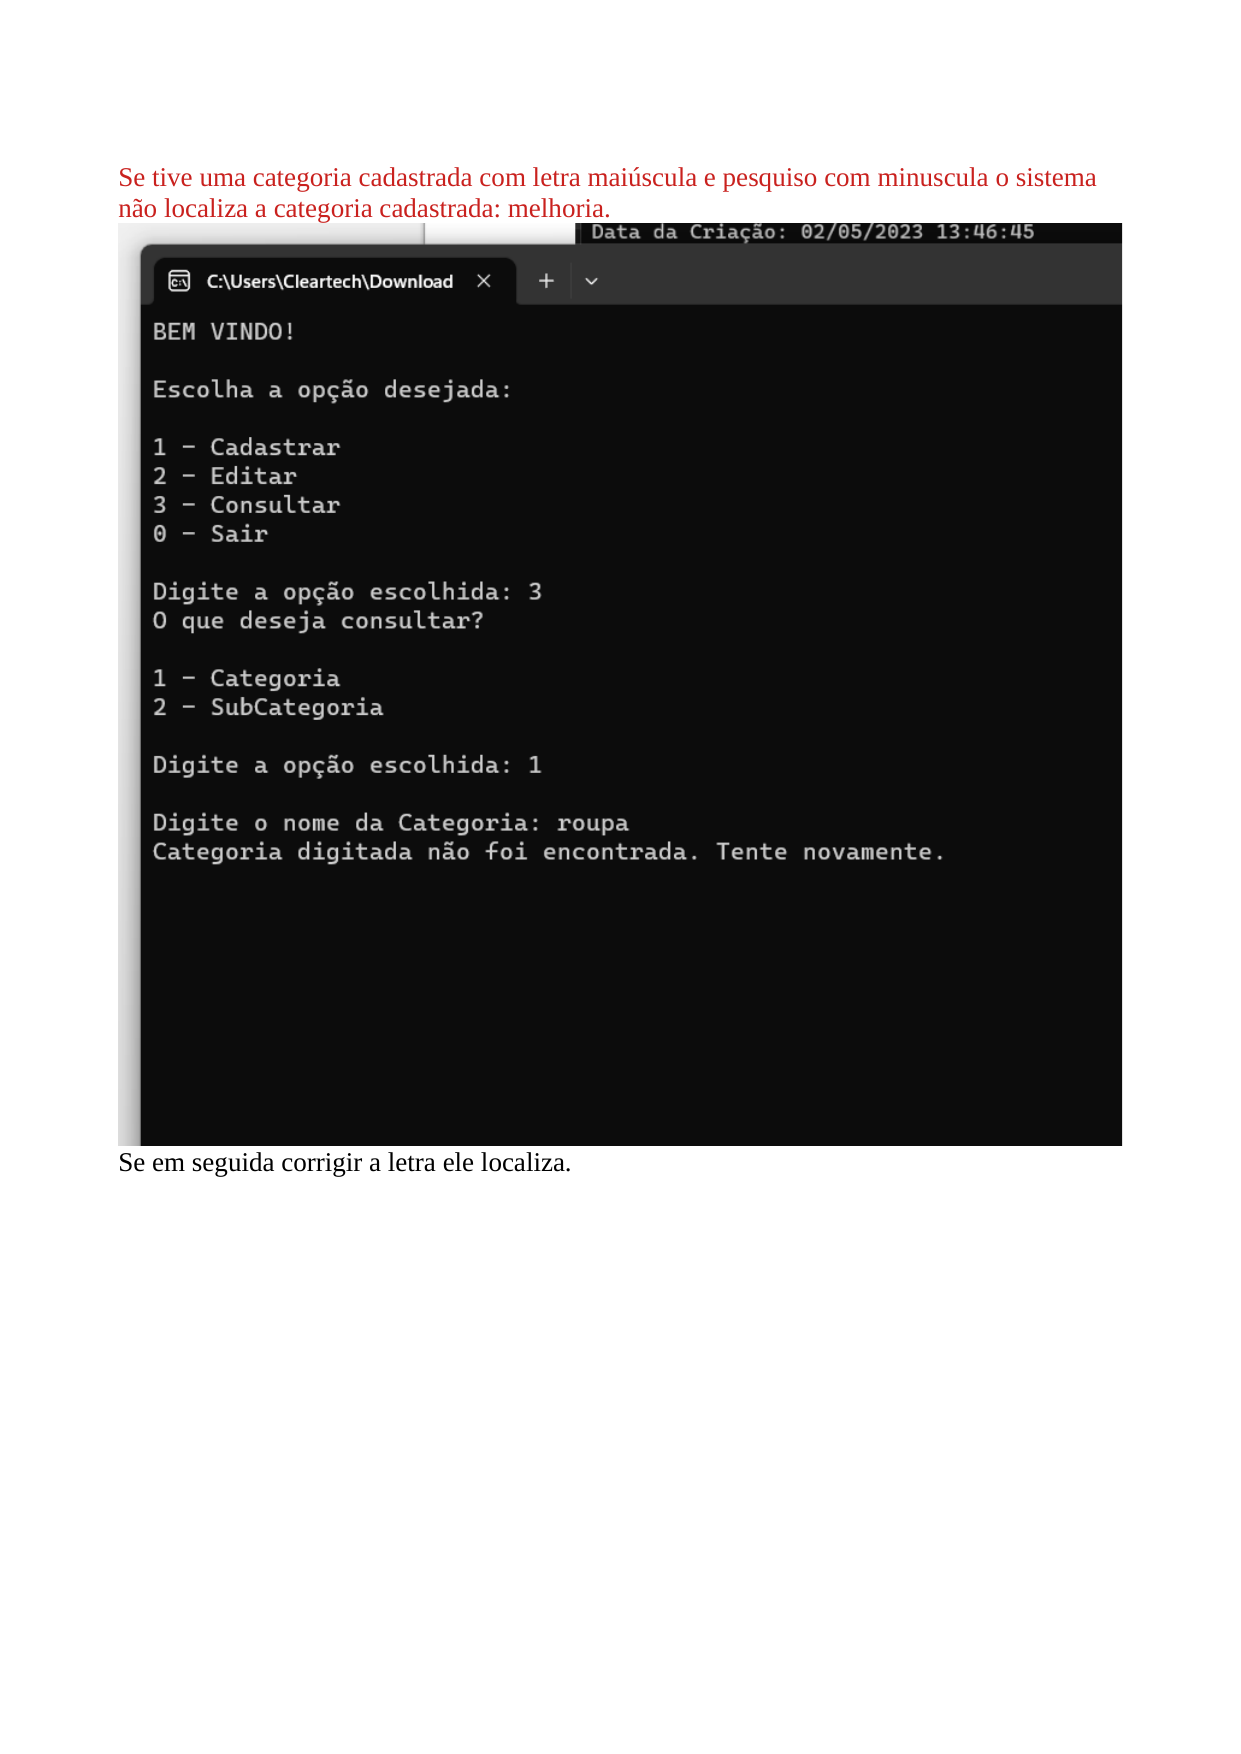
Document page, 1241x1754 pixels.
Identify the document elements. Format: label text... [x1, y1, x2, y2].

text Se em seguida corrigir a letra ele localiza. [118, 1146, 1122, 1177]
picture [118, 223, 1123, 1146]
text Se tive uma categoria cadastrada com letra maiúscula e pesquiso com minuscula o sistema não localiza a categoria cadastrada: melhoria. [118, 161, 1122, 223]
